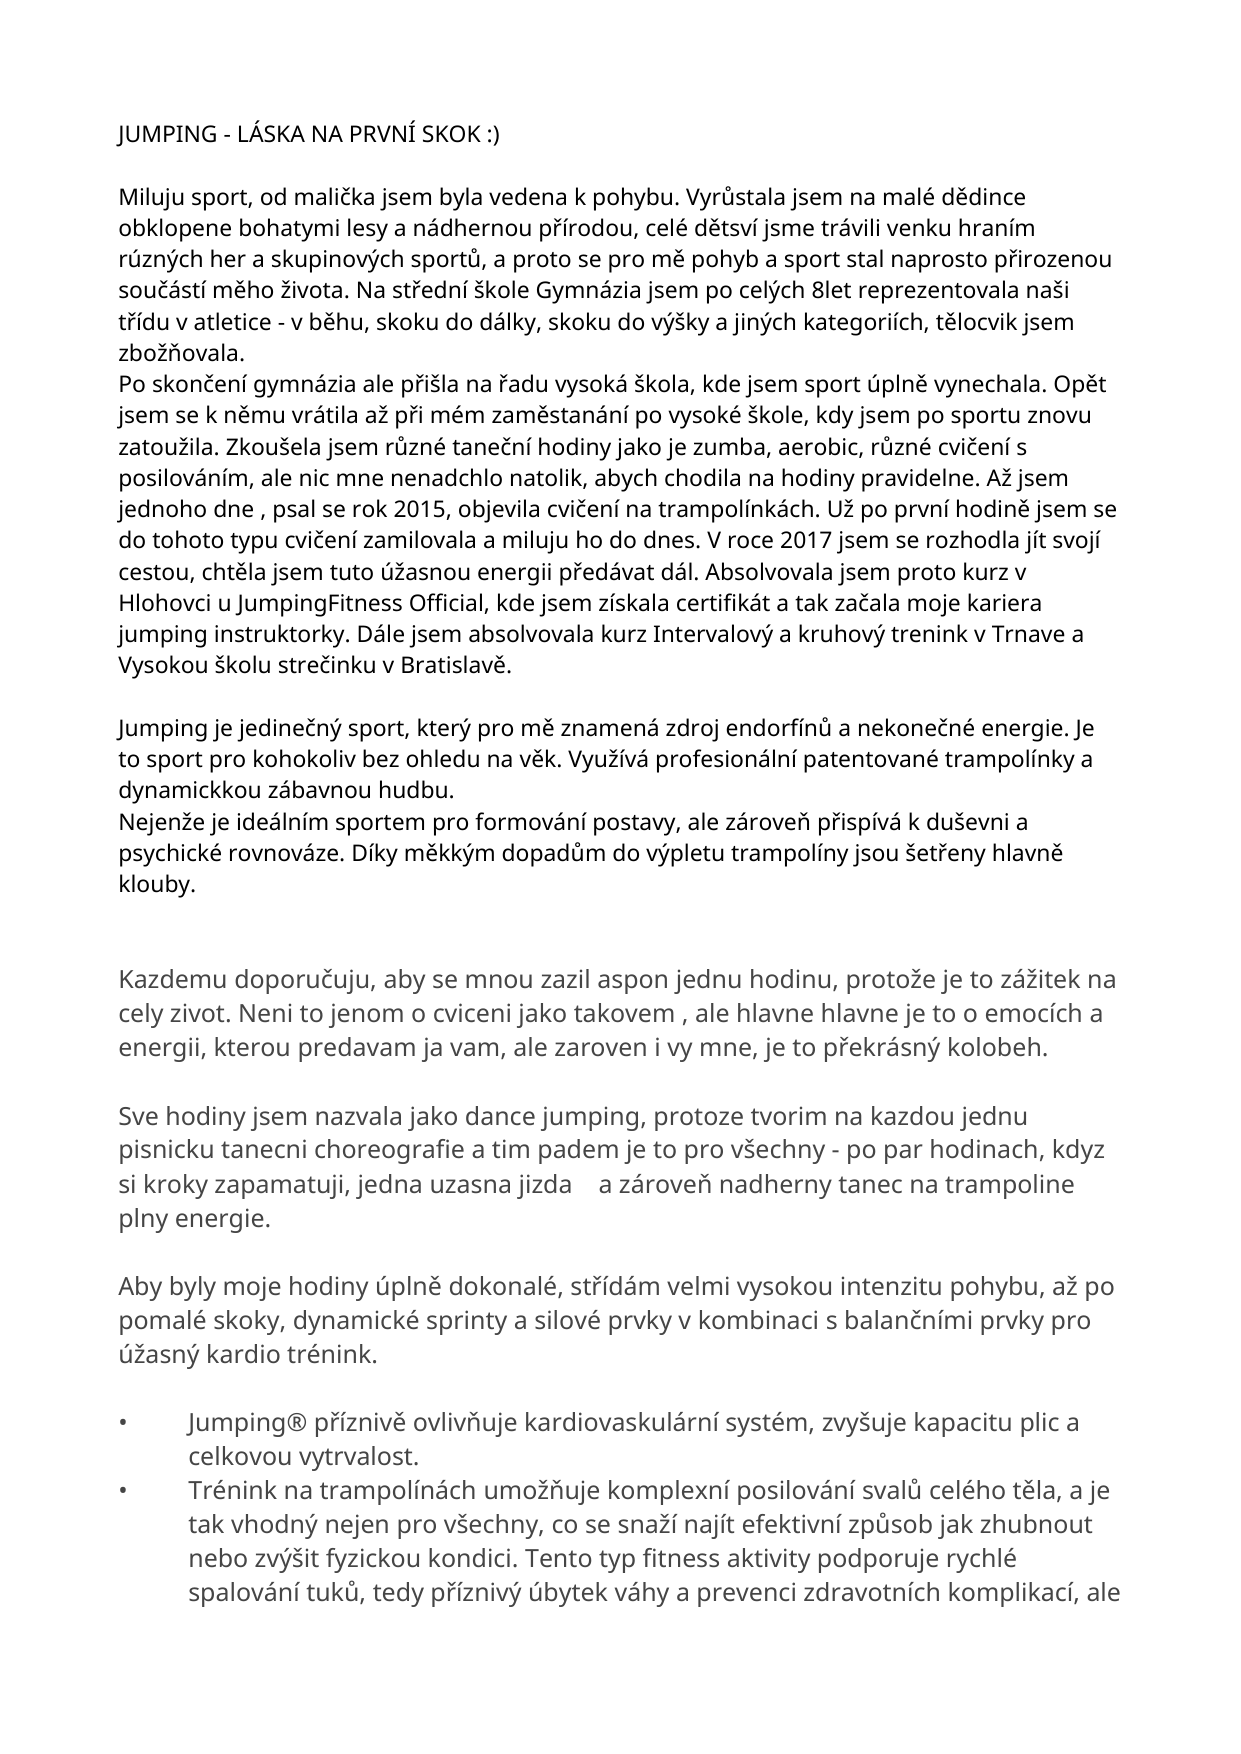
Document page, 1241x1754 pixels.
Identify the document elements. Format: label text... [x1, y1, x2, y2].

text Kazdemu doporučuju, aby se mnou zazil aspon jednu hodinu, protože je to zážitek na cely zivot. Neni to jenom o cviceni jako takovem , ale hlavne hlavne je to o emocích a energii, kterou predavam ja vam, ale zaroven i vy mne, je to překrásný kolobeh. [118, 962, 1122, 1064]
text Miluju sport, od malička jsem byla vedena k pohybu. Vyrůstala jsem na malé dědince obklopene bohatymi lesy a nádhernou přírodou, celé dětsví jsme trávili venku hraním rúzných her a skupinových sportů, a proto se pro mě pohyb a sport stal naprosto přirozenou součástí měho života. Na střední škole Gymnázia jsem po celých 8let reprezentovala naši třídu v atletice - v běhu, skoku do dálky, skoku do výšky a jiných kategoriích, tělocvik jsem zbožňovala. [118, 181, 1122, 368]
text Nejenže je ideálním sportem pro formování postavy, ale zároveň přispívá k duševni a psychické rovnováze. Díky měkkým dopadům do výpletu trampolíny jsou šetřeny hlavně klouby. [118, 806, 1122, 899]
list Trénink na trampolínách umožňuje komplexní posilování svalů celého těla, a je tak vhodný nejen pro všechny, co se snaží najít efektivní způsob jak zhubnout nebo zvýšit fyzickou kondici. Tento typ fitness aktivity podporuje rychlé spalování tuků, tedy příznivý úbytek váhy a prevenci zdravotních komplikací, ale [118, 1473, 1122, 1609]
text Aby byly moje hodiny úplně dokonalé, střídám velmi vysokou intenzitu pohybu, až po pomalé skoky, dynamické sprinty a silové prvky v kombinaci s balančními prvky pro úžasný kardio trénink. [118, 1268, 1122, 1371]
text JUMPING - LÁSKA NA PRVNÍ SKOK :) [118, 118, 1122, 149]
text Jumping je jedinečný sport, který pro mě znamená zdroj endorfínů a nekonečné energie. Je to sport pro kohokoliv bez ohledu na věk. Využívá profesionální patentované trampolínky a dynamickkou zábavnou hudbu. [118, 712, 1122, 806]
list Jumping® příznivě ovlivňuje kardiovaskulární systém, zvyšuje kapacitu plic a celkovou vytrvalost. [118, 1405, 1122, 1473]
text Po skončení gymnázia ale přišla na řadu vysoká škola, kde jsem sport úplně vynechala. Opět jsem se k němu vrátila až při mém zaměstanání po vysoké škole, kdy jsem po sportu znovu zatoužila. Zkoušela jsem různé taneční hodiny jako je zumba, aerobic, různé cvičení s posilováním, ale nic mne nenadchlo natolik, abych chodila na hodiny pravidelne. Až jsem jednoho dne , psal se rok 2015, objevila cvičení na trampolínkách. Už po první hodině jsem se do tohoto typu cvičení zamilovala a miluju ho do dnes. V roce 2017 jsem se rozhodla jít svojí cestou, chtěla jsem tuto úžasnou energii předávat dál. Absolvovala jsem proto kurz v Hlohovci u JumpingFitness Official, kde jsem získala certifikát a tak začala moje kariera jumping instruktorky. Dále jsem absolvovala kurz Intervalový a kruhový trenink v Trnave a Vysokou školu strečinku v Bratislavě. [118, 368, 1122, 681]
text Sve hodiny jsem nazvala jako dance jumping, protoze tvorim na kazdou jednu pisnicku tanecni choreografie a tim padem je to pro všechny - po par hodinach, kdyz si kroky zapamatuji, jedna uzasna jizda a zároveň nadherny tanec na trampoline plny energie. [118, 1098, 1122, 1234]
